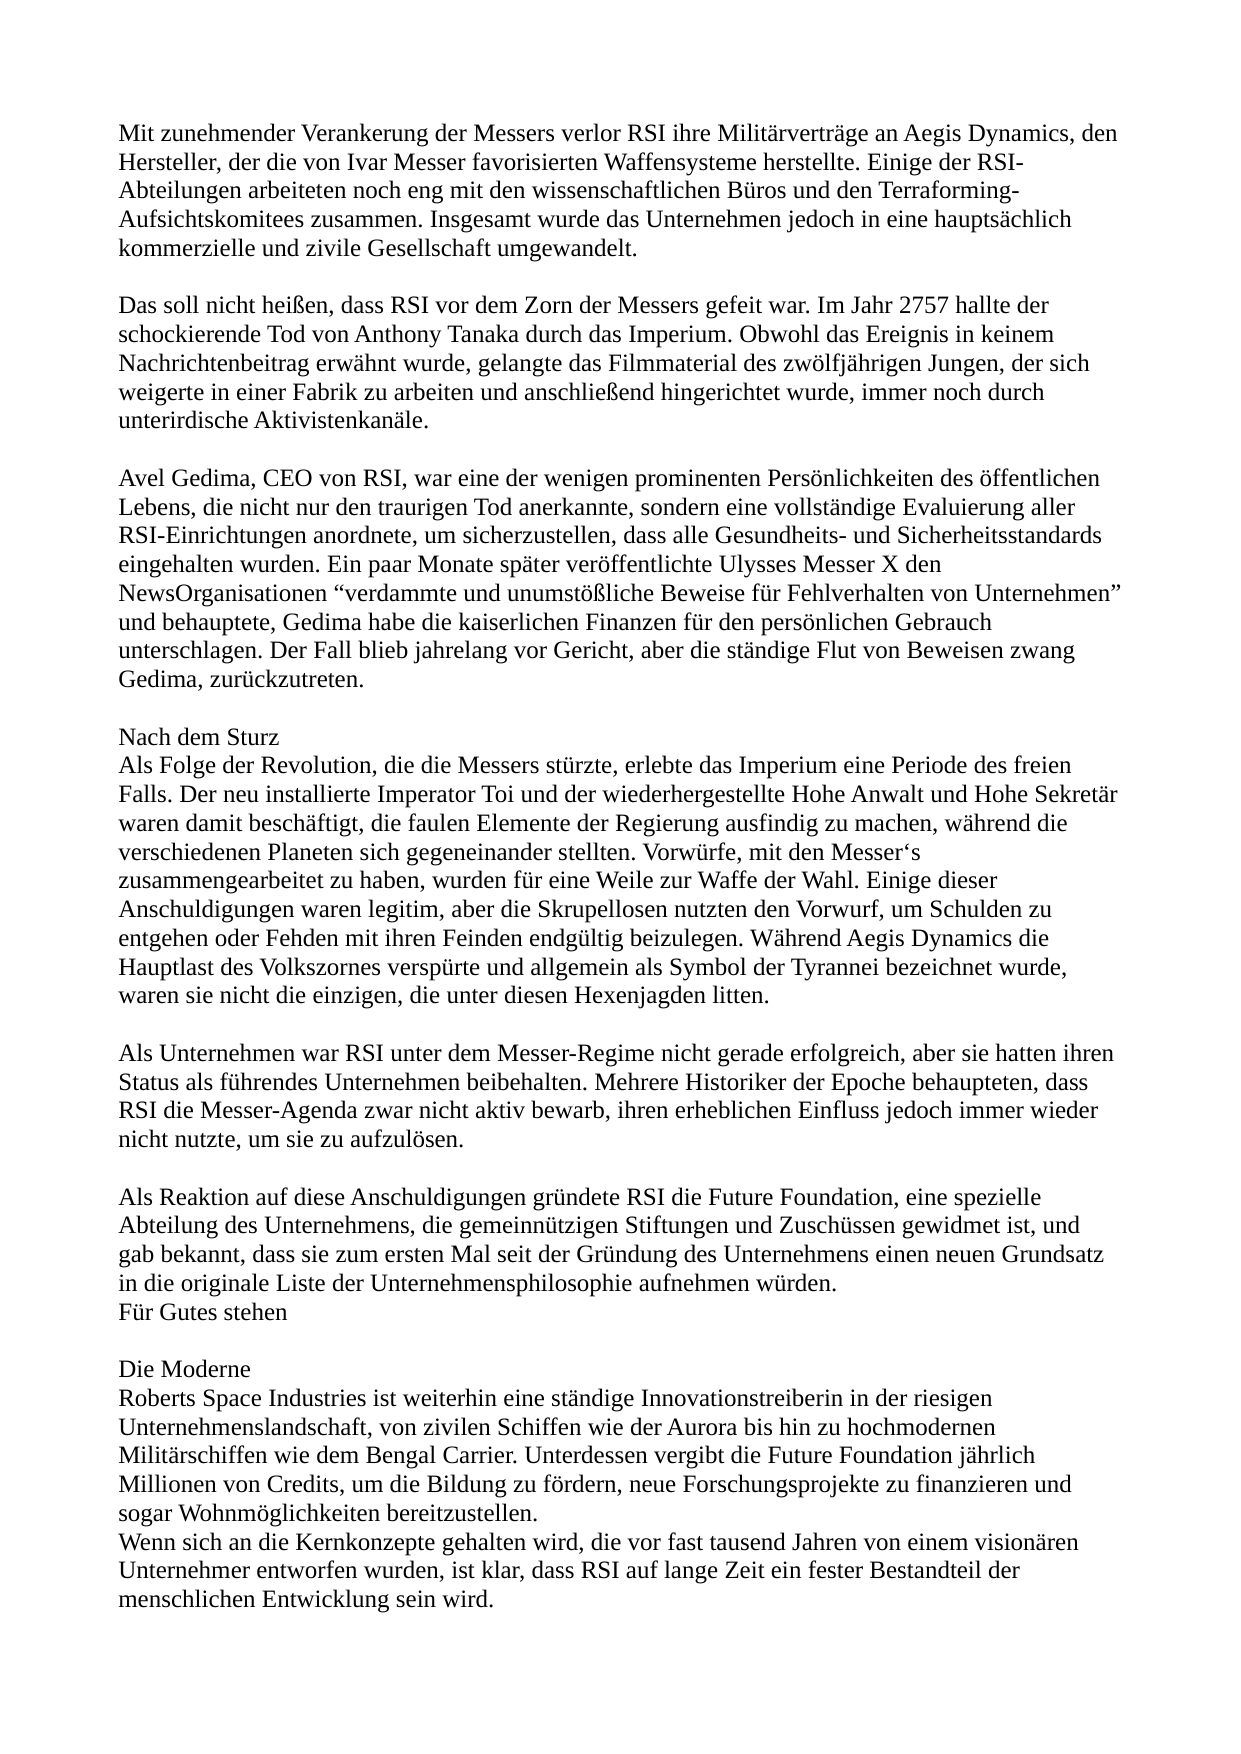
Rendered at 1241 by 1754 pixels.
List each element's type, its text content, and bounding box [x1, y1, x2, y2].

text Roberts Space Industries ist weiterhin eine ständige Innovationstreiberin in der riesigen Unternehmenslandschaft, von zivilen Schiffen wie der Aurora bis hin zu hochmodernen Militärschiffen wie dem Bengal Carrier. Unterdessen vergibt die Future Foundation jährlich Millionen von Credits, um die Bildung zu fördern, neue Forschungsprojekte zu finanzieren und sogar Wohnmöglichkeiten bereitzustellen. [118, 1383, 1122, 1527]
text Nach dem Sturz [118, 722, 1122, 751]
text Das soll nicht heißen, dass RSI vor dem Zorn der Messers gefeit war. Im Jahr 2757 hallte der schockierende Tod von Anthony Tanaka durch das Imperium. Obwohl das Ereignis in keinem Nachrichtenbeitrag erwähnt wurde, gelangte das Filmmaterial des zwölfjährigen Jungen, der sich weigerte in einer Fabrik zu arbeiten und anschließend hingerichtet wurde, immer noch durch unterirdische Aktivistenkanäle. [118, 291, 1122, 434]
text Die Moderne [118, 1354, 1122, 1383]
text Für Gutes stehen [118, 1297, 1122, 1326]
text Mit zunehmender Verankerung der Messers verlor RSI ihre Militärverträge an Aegis Dynamics, den Hersteller, der die von Ivar Messer favorisierten Waffensysteme herstellte. Einige der RSI-Abteilungen arbeiteten noch eng mit den wissenschaftlichen Büros und den Terraforming-Aufsichtskomitees zusammen. Insgesamt wurde das Unternehmen jedoch in eine hauptsächlich kommerzielle und zivile Gesellschaft umgewandelt. [118, 118, 1122, 262]
text Avel Gedima, CEO von RSI, war eine der wenigen prominenten Persönlichkeiten des öffentlichen Lebens, die nicht nur den traurigen Tod anerkannte, sondern eine vollständige Evaluierung aller RSI-Einrichtungen anordnete, um sicherzustellen, dass alle Gesundheits- und Sicherheitsstandards eingehalten wurden. Ein paar Monate später veröffentlichte Ulysses Messer X den NewsOrganisationen “verdammte und unumstößliche Beweise für Fehlverhalten von Unternehmen” und behauptete, Gedima habe die kaiserlichen Finanzen für den persönlichen Gebrauch unterschlagen. Der Fall blieb jahrelang vor Gericht, aber die ständige Flut von Beweisen zwang Gedima, zurückzutreten. [118, 463, 1122, 693]
text Als Unternehmen war RSI unter dem Messer-Regime nicht gerade erfolgreich, aber sie hatten ihren Status als führendes Unternehmen beibehalten. Mehrere Historiker der Epoche behaupteten, dass RSI die Messer-Agenda zwar nicht aktiv bewarb, ihren erheblichen Einfluss jedoch immer wieder nicht nutzte, um sie zu aufzulösen. [118, 1038, 1122, 1153]
text Als Folge der Revolution, die die Messers stürzte, erlebte das Imperium eine Periode des freien Falls. Der neu installierte Imperator Toi und der wiederhergestellte Hohe Anwalt und Hohe Sekretär waren damit beschäftigt, die faulen Elemente der Regierung ausfindig zu machen, während die verschiedenen Planeten sich gegeneinander stellten. Vorwürfe, mit den Messer‘s zusammengearbeitet zu haben, wurden für eine Weile zur Waffe der Wahl. Einige dieser Anschuldigungen waren legitim, aber die Skrupellosen nutzten den Vorwurf, um Schulden zu entgehen oder Fehden mit ihren Feinden endgültig beizulegen. Während Aegis Dynamics die Hauptlast des Volkszornes verspürte und allgemein als Symbol der Tyrannei bezeichnet wurde, waren sie nicht die einzigen, die unter diesen Hexenjagden litten. [118, 751, 1122, 1009]
text Als Reaktion auf diese Anschuldigungen gründete RSI die Future Foundation, eine spezielle Abteilung des Unternehmens, die gemeinnützigen Stiftungen und Zuschüssen gewidmet ist, und gab bekannt, dass sie zum ersten Mal seit der Gründung des Unternehmens einen neuen Grundsatz in die originale Liste der Unternehmensphilosophie aufnehmen würden. [118, 1153, 1122, 1297]
text Wenn sich an die Kernkonzepte gehalten wird, die vor fast tausend Jahren von einem visionären Unternehmer entworfen wurden, ist klar, dass RSI auf lange Zeit ein fester Bestandteil der menschlichen Entwicklung sein wird. [118, 1527, 1122, 1613]
